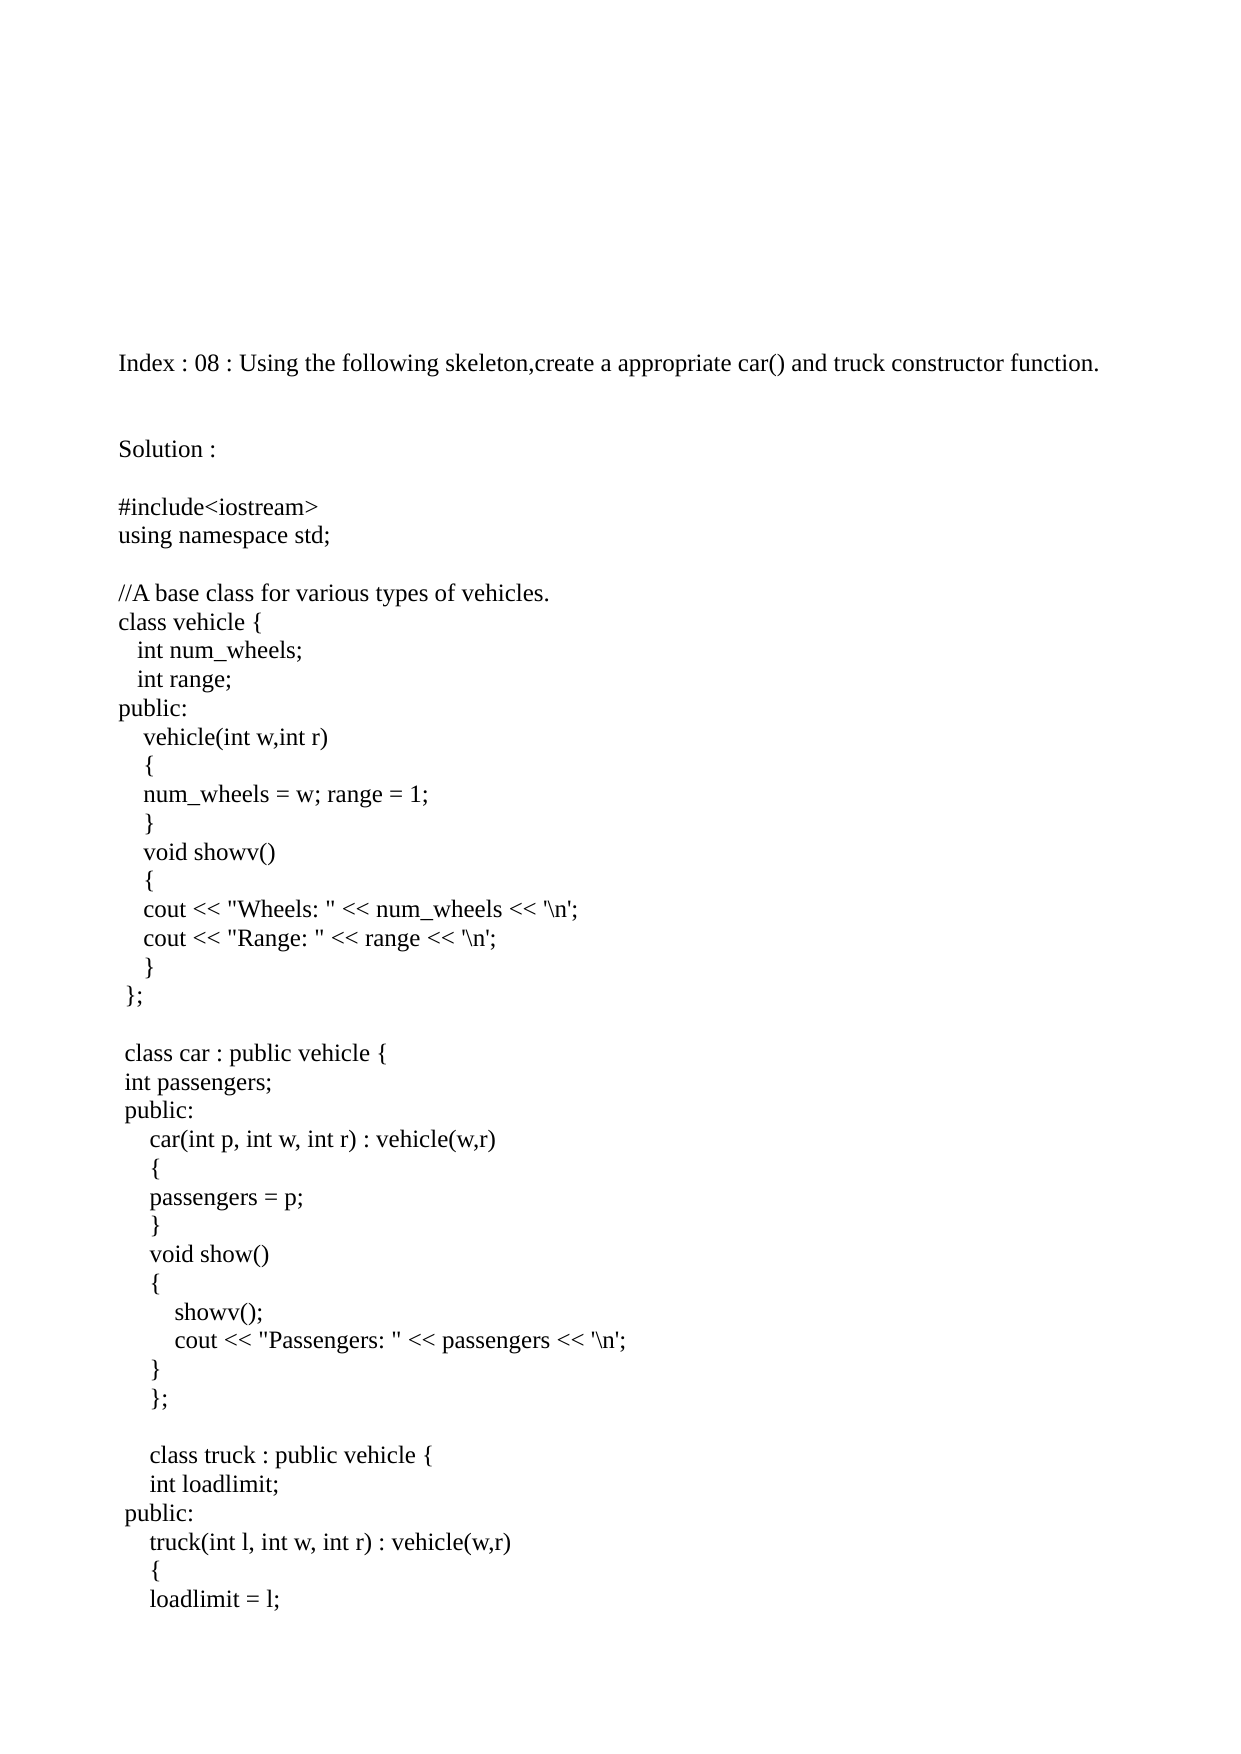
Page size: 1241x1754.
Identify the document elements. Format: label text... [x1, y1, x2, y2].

text cout << "Range: " << range << '\n'; [118, 923, 1122, 952]
text } [118, 808, 1122, 837]
text class truck : public vehicle { [118, 1441, 1122, 1469]
text { [118, 1153, 1122, 1182]
text }; [118, 981, 1122, 1009]
text cout << "Wheels: " << num_wheels << '\n'; [118, 894, 1122, 923]
text { [118, 751, 1122, 779]
text int num_wheels; [118, 636, 1122, 664]
text void showv() [118, 837, 1122, 866]
text { [118, 1268, 1122, 1297]
text } [118, 1211, 1122, 1239]
text public: [118, 1096, 1122, 1124]
text int range; [118, 664, 1122, 693]
text #include<iostream> [118, 492, 1122, 521]
text showv(); [118, 1297, 1122, 1326]
text Index : 08 : Using the following skeleton,create a appropriate car() and truck constructor function. [118, 348, 1122, 377]
text //A base class for various types of vehicles. [118, 578, 1122, 607]
text { [118, 1556, 1122, 1584]
text class vehicle { [118, 607, 1122, 636]
text Solution : [118, 434, 1122, 463]
text } [118, 1354, 1122, 1383]
text { [118, 866, 1122, 894]
text vehicle(int w,int r) [118, 722, 1122, 751]
text cout << "Passengers: " << passengers << '\n'; [118, 1326, 1122, 1354]
text public: [118, 693, 1122, 722]
text int passengers; [118, 1067, 1122, 1096]
text class car : public vehicle { [118, 1038, 1122, 1067]
text } [118, 952, 1122, 981]
text }; [118, 1383, 1122, 1412]
text num_wheels = w; range = 1; [118, 779, 1122, 808]
text int loadlimit; [118, 1469, 1122, 1498]
text car(int p, int w, int r) : vehicle(w,r) [118, 1124, 1122, 1153]
text public: [118, 1498, 1122, 1527]
text passengers = p; [118, 1182, 1122, 1211]
text truck(int l, int w, int r) : vehicle(w,r) [118, 1527, 1122, 1556]
text loadlimit = l; [118, 1584, 1122, 1613]
text using namespace std; [118, 521, 1122, 549]
text void show() [118, 1239, 1122, 1268]
